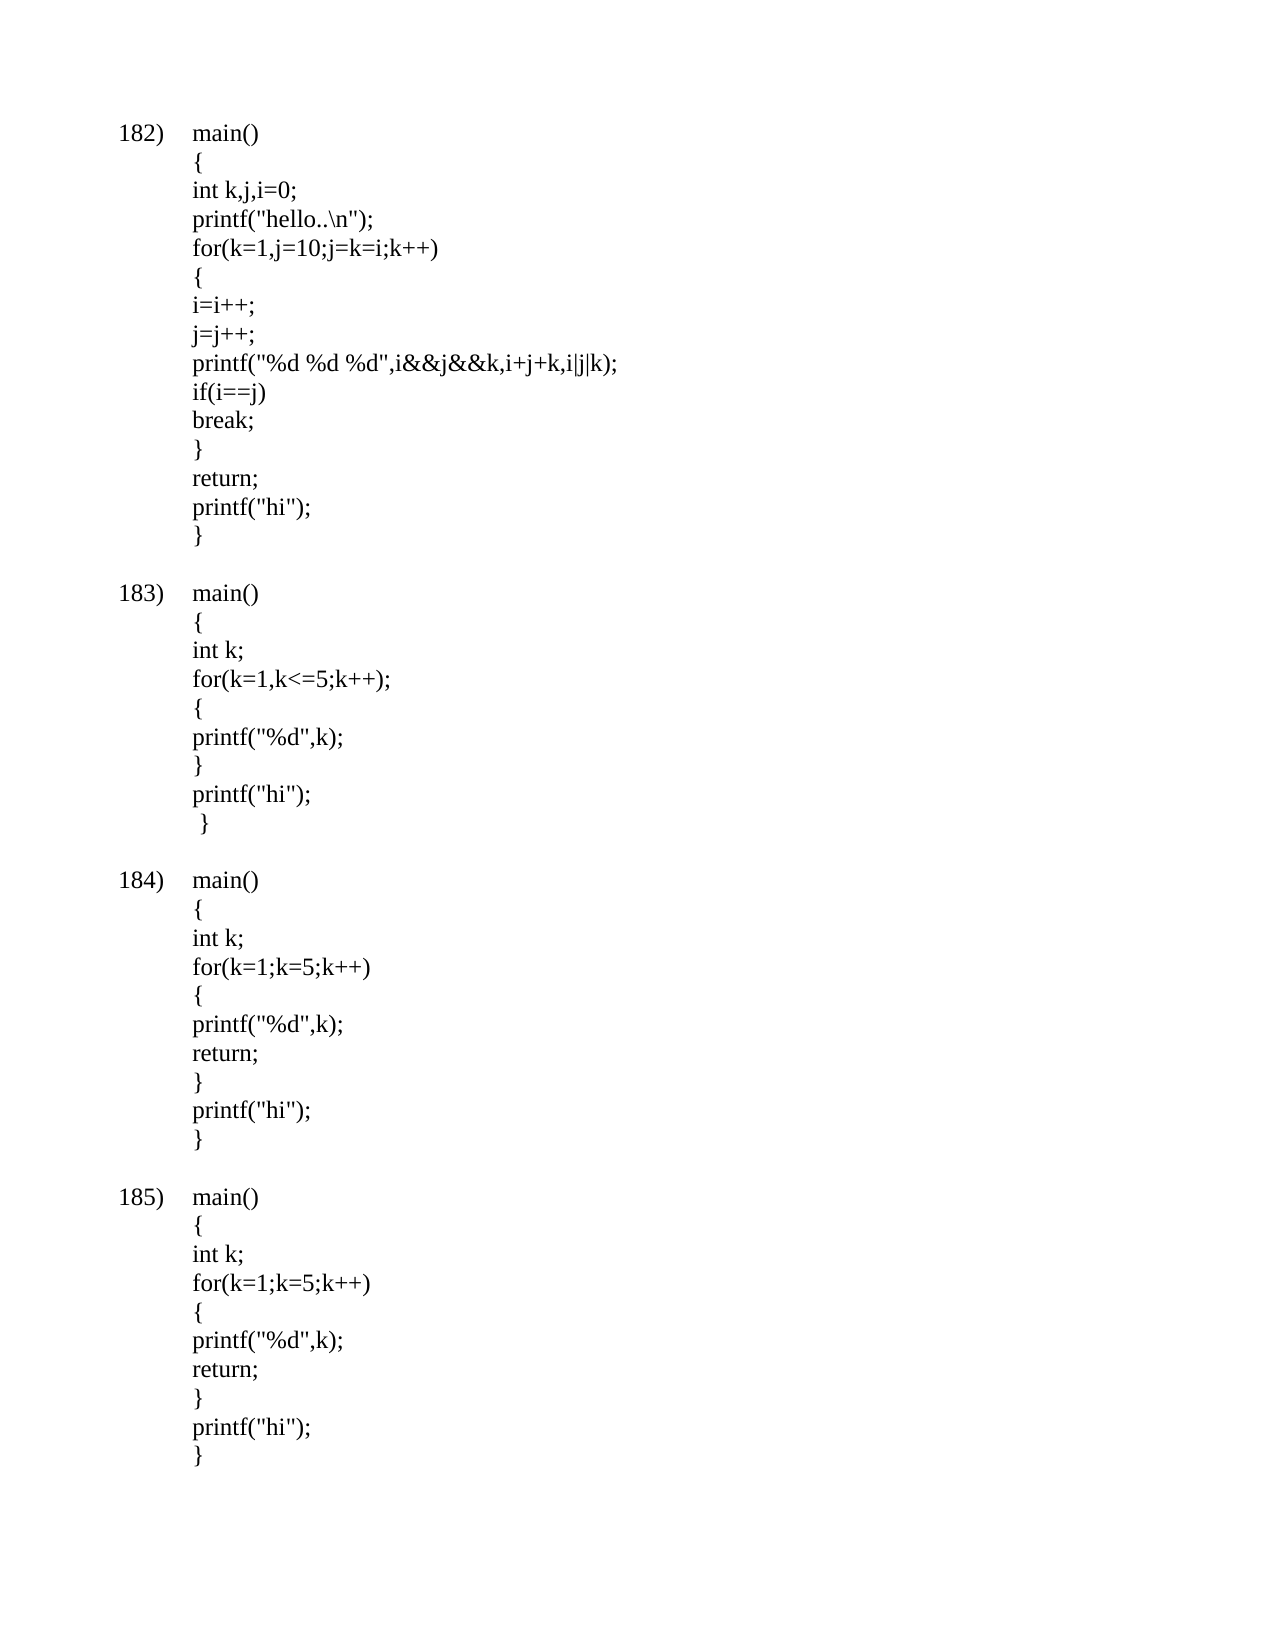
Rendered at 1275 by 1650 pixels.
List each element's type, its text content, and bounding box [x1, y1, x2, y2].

text } [118, 1124, 1157, 1153]
text printf("hi"); [118, 492, 1157, 521]
text } [118, 808, 1157, 837]
text 183) main() [118, 578, 1157, 607]
text printf("hi"); [118, 779, 1157, 808]
text } [118, 751, 1157, 779]
text { [118, 693, 1157, 722]
text break; [118, 406, 1157, 434]
text { [118, 147, 1157, 176]
text } [118, 1067, 1157, 1096]
text int k; [118, 923, 1157, 952]
text { [118, 1211, 1157, 1239]
text if(i==j) [118, 377, 1157, 406]
text i=i++; [118, 291, 1157, 319]
text for(k=1;k=5;k++) [118, 952, 1157, 981]
text } [118, 521, 1157, 549]
text printf("%d",k); [118, 722, 1157, 751]
text for(k=1,k<=5;k++); [118, 664, 1157, 693]
text int k; [118, 636, 1157, 664]
text int k,j,i=0; [118, 176, 1157, 204]
text return; [118, 463, 1157, 492]
text } [118, 1441, 1157, 1469]
text int k; [118, 1239, 1157, 1268]
text 182) main() [118, 118, 1157, 147]
text j=j++; [118, 319, 1157, 348]
text { [118, 262, 1157, 291]
text for(k=1;k=5;k++) [118, 1268, 1157, 1297]
text printf("%d",k); [118, 1326, 1157, 1354]
text printf("hi"); [118, 1412, 1157, 1441]
text { [118, 981, 1157, 1009]
text printf("hello..\n"); [118, 204, 1157, 233]
text { [118, 607, 1157, 636]
text return; [118, 1038, 1157, 1067]
text for(k=1,j=10;j=k=i;k++) [118, 233, 1157, 262]
text { [118, 894, 1157, 923]
text printf("%d %d %d",i&&j&&k,i+j+k,i|j|k); [118, 348, 1157, 377]
text 184) main() [118, 866, 1157, 894]
text } [118, 1383, 1157, 1412]
text return; [118, 1354, 1157, 1383]
text 185) main() [118, 1182, 1157, 1211]
text printf("%d",k); [118, 1009, 1157, 1038]
text { [118, 1297, 1157, 1326]
text } [118, 434, 1157, 463]
text printf("hi"); [118, 1096, 1157, 1124]
